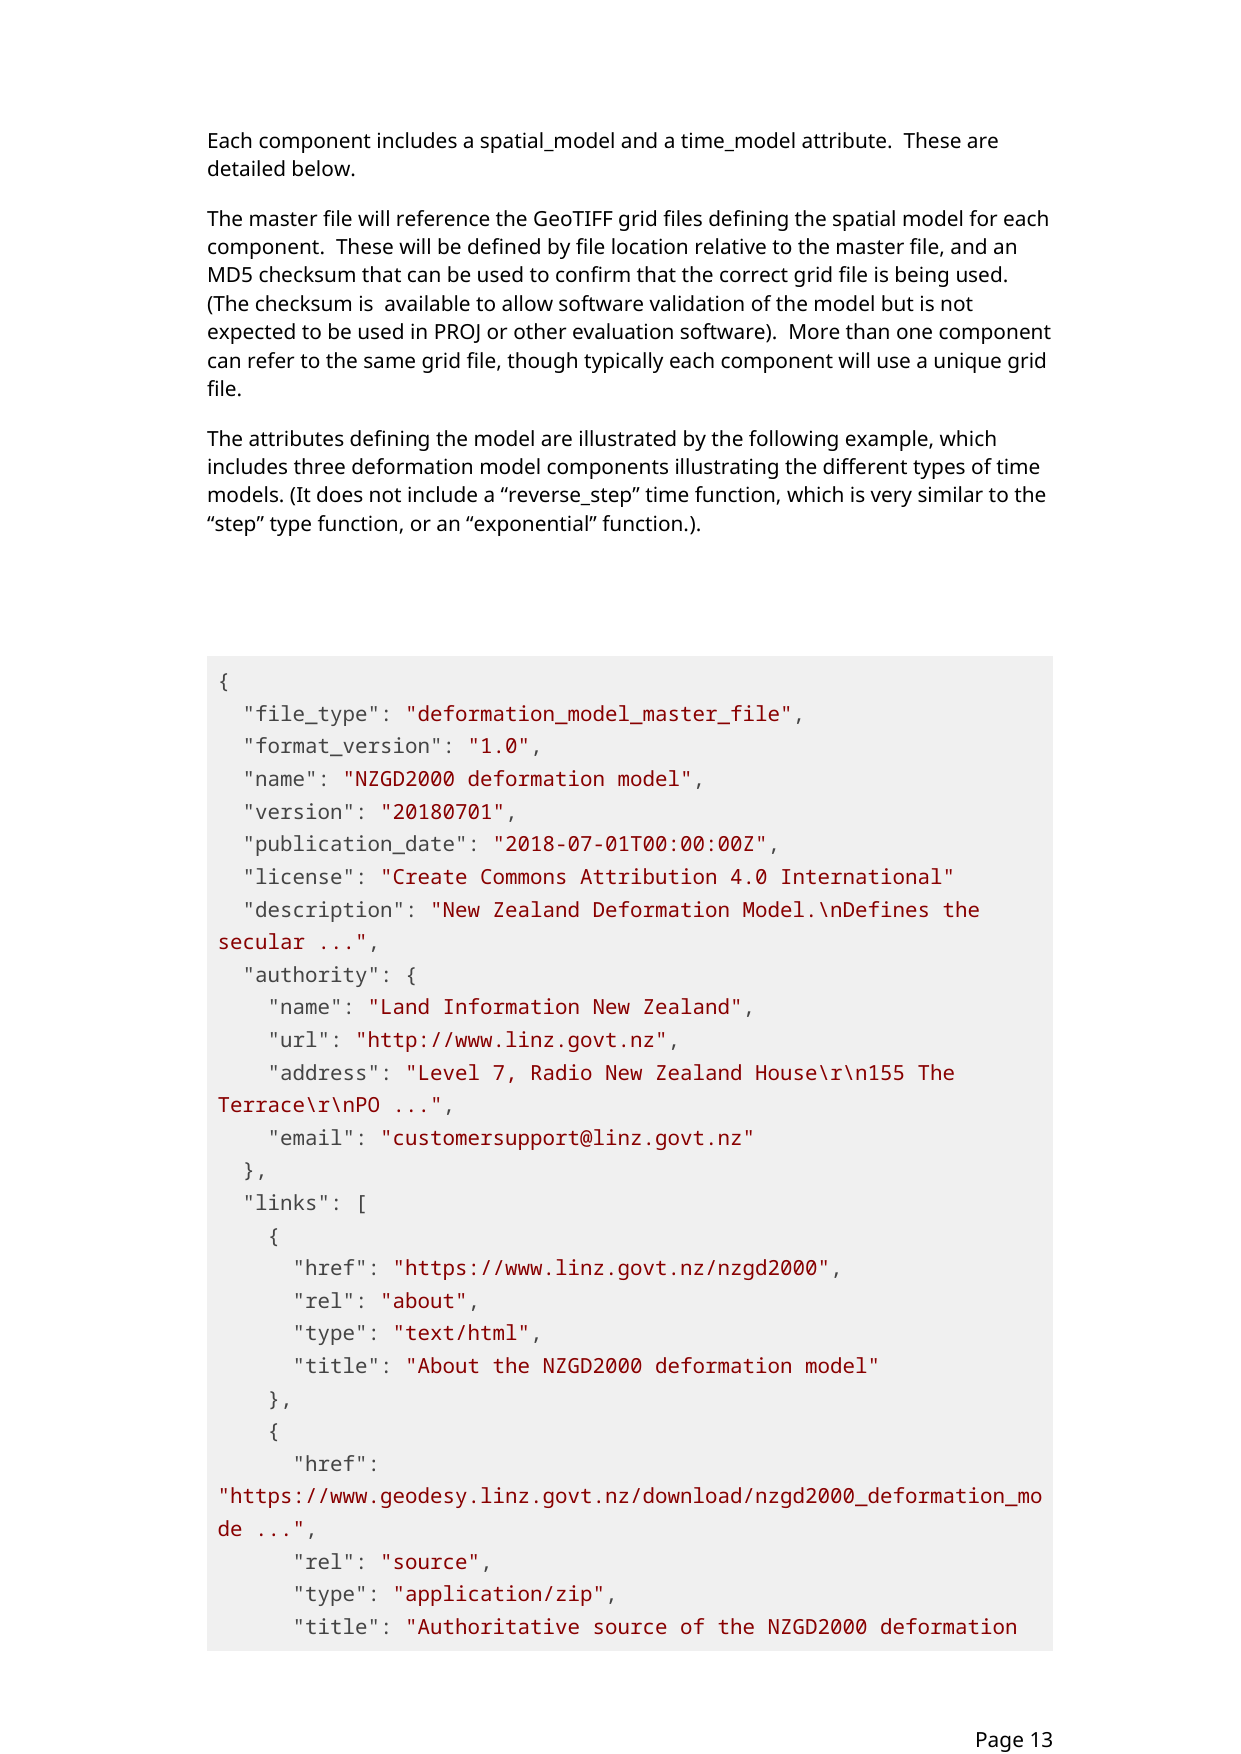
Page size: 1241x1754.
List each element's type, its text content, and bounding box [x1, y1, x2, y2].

text The master file will reference the GeoTIFF grid files defining the spatial model for each component. These will be defined by file location relative to the master file, and an MD5 checksum that can be used to confirm that the correct grid file is being used. (The checksum is available to allow software validation of the model but is not expected to be used in PROJ or other evaluation software). More than one component can refer to the same grid file, though typically each component will use a unique grid file. [207, 204, 1053, 403]
table_header { "file_type": "deformation_model_master_file", "format_version": "1.0", "name": "NZGD2000 deformation model", "version": "20180701", "publication_date": "2018-07-01T00:00:00Z", "license": "Create Commons Attribution 4.0 International" "description": "New Zealand Deformation Model.\nDefines the secular ...", "authority": { "name": "Land Information New Zealand", "url": "http://www.linz.govt.nz", "address": "Level 7, Radio New Zealand House\r\n155 The Terrace\r\nPO ...", "email": "customersupport@linz.govt.nz" }, "links": [ { "href": "https://www.linz.govt.nz/nzgd2000", "rel": "about", "type": "text/html", "title": "About the NZGD2000 deformation model" }, { "href": "https://www.geodesy.linz.govt.nz/download/nzgd2000_deformation_mode ...", "rel": "source", "type": "application/zip", "title": "Authoritative source of the NZGD2000 deformation [207, 656, 1053, 1651]
text Each component includes a spatial_model and a time_model attribute. These are detailed below. [207, 126, 1053, 183]
text The attributes defining the model are illustrated by the following example, which includes three deformation model components illustrating the different types of time models. (It does not include a “reverse_step” time function, which is very similar to the “step” type function, or an “exponential” function.). [207, 424, 1053, 537]
